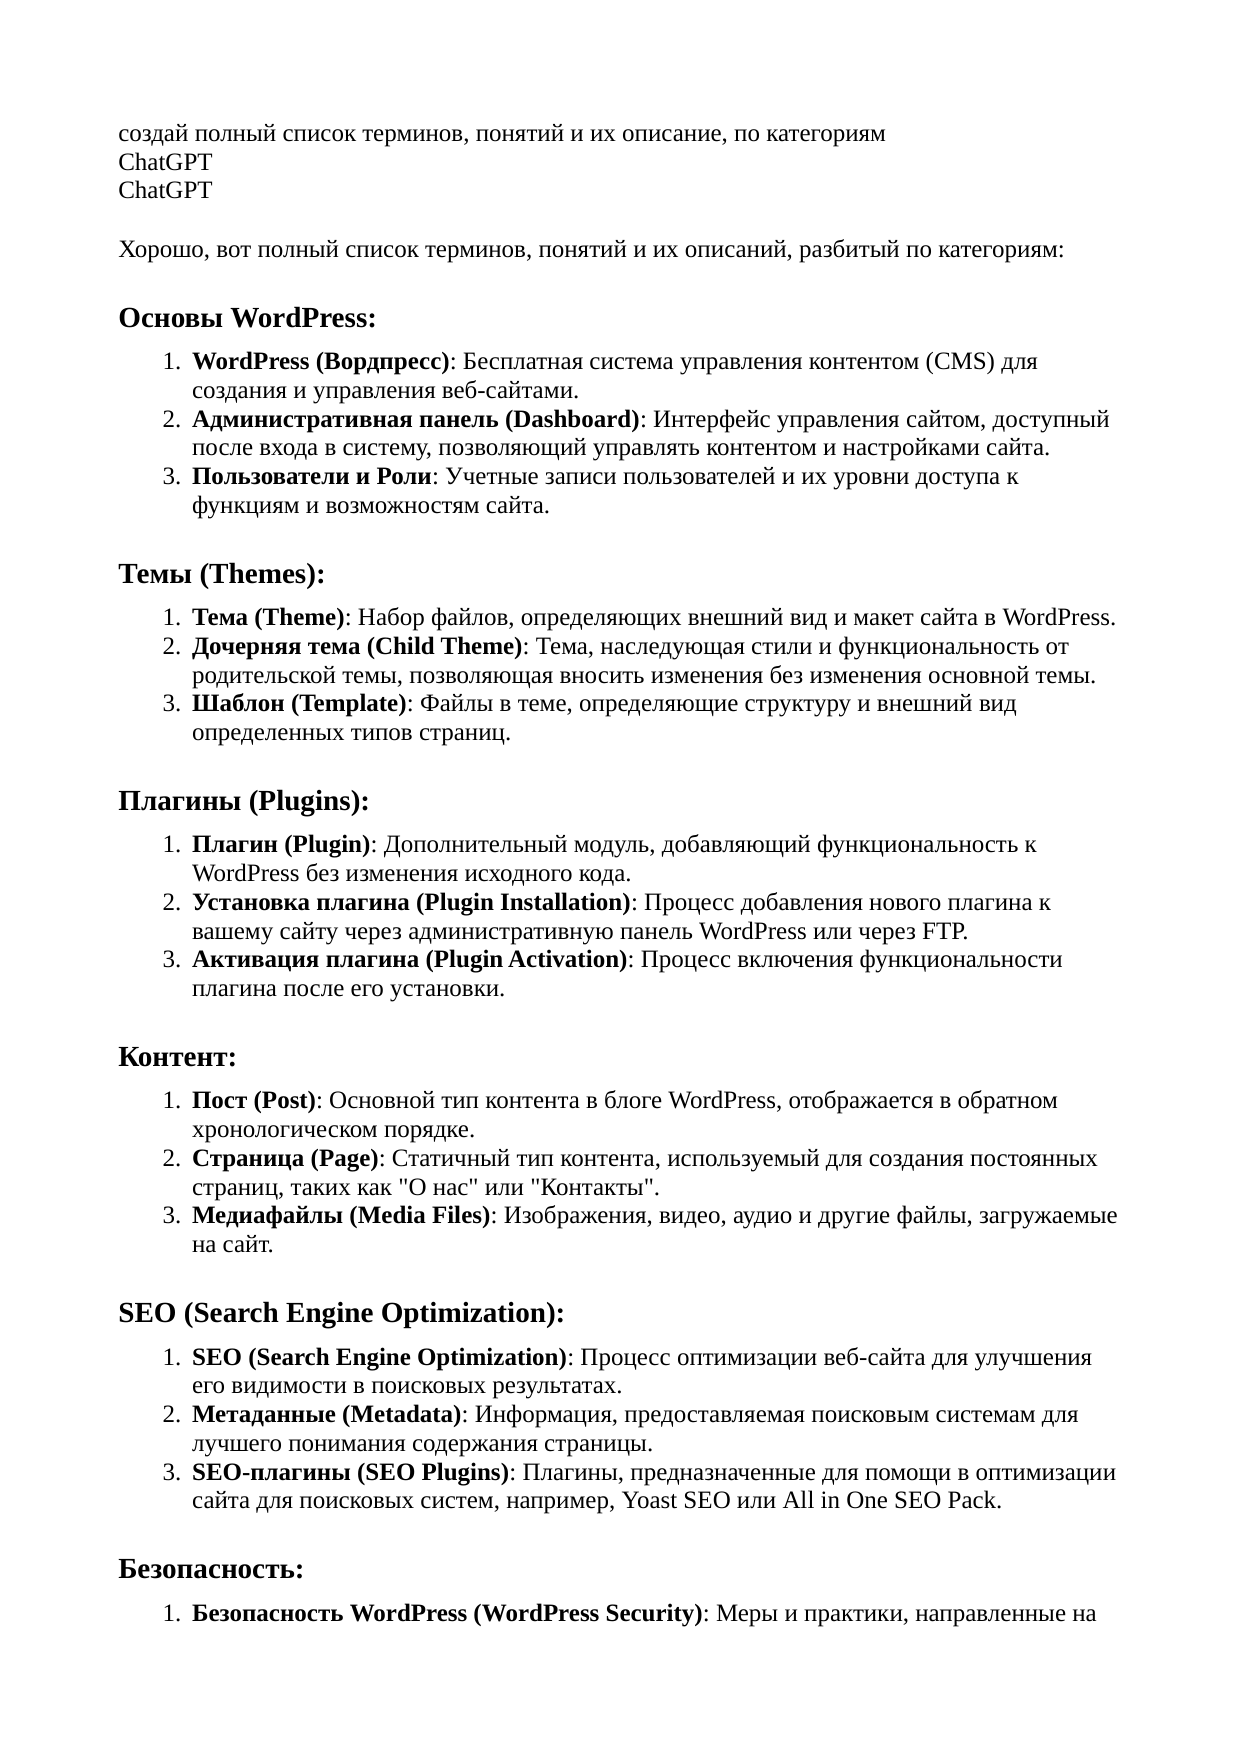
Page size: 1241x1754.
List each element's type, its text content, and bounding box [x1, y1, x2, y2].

list Активация плагина (Plugin Activation): Процесс включения функциональности плагина после его установки. [162, 944, 1122, 1002]
text Хорошо, вот полный список терминов, понятий и их описаний, разбитый по категориям: [118, 234, 1122, 263]
list Медиафайлы (Media Files): Изображения, видео, аудио и другие файлы, загружаемые на сайт. [162, 1201, 1122, 1258]
list Пост (Post): Основной тип контента в блоге WordPress, отображается в обратном хронологическом порядке. [162, 1086, 1122, 1143]
list Шаблон (Template): Файлы в теме, определяющие структуру и внешний вид определенных типов страниц. [162, 688, 1122, 746]
list WordPress (Вордпресс): Бесплатная система управления контентом (CMS) для создания и управления веб-сайтами. [162, 346, 1122, 404]
list Тема (Theme): Набор файлов, определяющих внешний вид и макет сайта в WordPress. [162, 602, 1122, 631]
subtitle SEO (Search Engine Optimization): [118, 1296, 1122, 1329]
list Страница (Page): Статичный тип контента, используемый для создания постоянных страниц, таких как "О нас" или "Контакты". [162, 1143, 1122, 1201]
text ChatGPT [118, 176, 1122, 204]
list SEO (Search Engine Optimization): Процесс оптимизации веб-сайта для улучшения его видимости в поисковых результатах. [162, 1342, 1122, 1399]
subtitle Безопасность: [118, 1552, 1122, 1585]
list Плагин (Plugin): Дополнительный модуль, добавляющий функциональность к WordPress без изменения исходного кода. [162, 829, 1122, 887]
list SEO-плагины (SEO Plugins): Плагины, предназначенные для помощи в оптимизации сайта для поисковых систем, например, Yoast SEO или All in One SEO Pack. [162, 1457, 1122, 1514]
list Административная панель (Dashboard): Интерфейс управления сайтом, доступный после входа в систему, позволяющий управлять контентом и настройками сайта. [162, 404, 1122, 461]
subtitle Плагины (Plugins): [118, 783, 1122, 817]
text создай полный список терминов, понятий и их описание, по категориям [118, 118, 1122, 147]
list Метаданные (Metadata): Информация, предоставляемая поисковым системам для лучшего понимания содержания страницы. [162, 1399, 1122, 1457]
list Дочерняя тема (Child Theme): Тема, наследующая стили и функциональность от родительской темы, позволяющая вносить изменения без изменения основной темы. [162, 631, 1122, 688]
subtitle Темы (Themes): [118, 556, 1122, 590]
list Пользователи и Роли: Учетные записи пользователей и их уровни доступа к функциям и возможностям сайта. [162, 461, 1122, 519]
subtitle Контент: [118, 1039, 1122, 1073]
text ChatGPT [118, 147, 1122, 176]
subtitle Основы WordPress: [118, 300, 1122, 334]
list Безопасность WordPress (WordPress Security): Меры и практики, направленные на [162, 1598, 1122, 1626]
list Установка плагина (Plugin Installation): Процесс добавления нового плагина к вашему сайту через административную панель WordPress или через FTP. [162, 887, 1122, 944]
